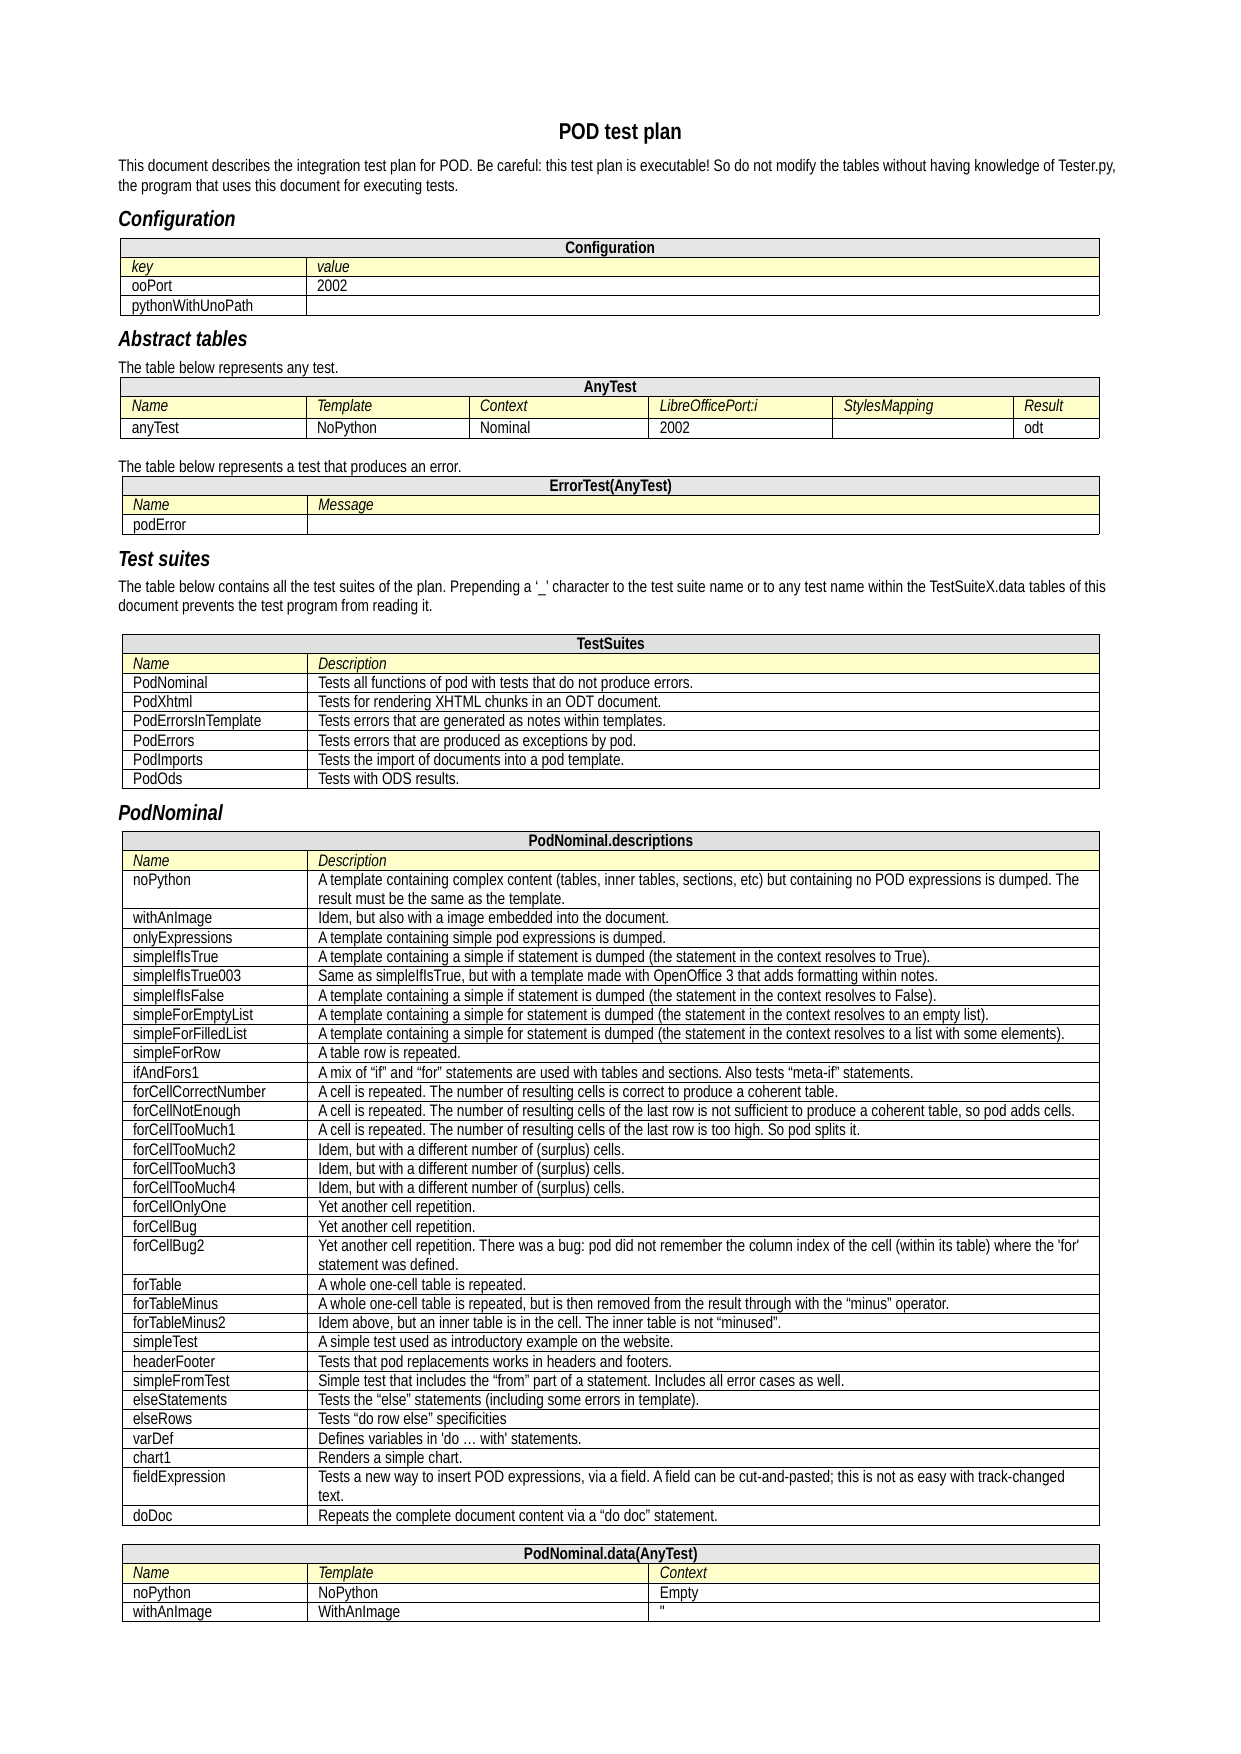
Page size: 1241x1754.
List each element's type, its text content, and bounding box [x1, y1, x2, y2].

table_cell 2002 [307, 277, 1099, 295]
text The table below contains all the test suites of the plan. Prepending a ‘_’ character to the test suite name or to any test name within the TestSuiteX.data tables of this document prevents the test program from reading it. [118, 577, 1122, 615]
table_cell Name [123, 1564, 307, 1582]
table_cell forTableMinus2 [123, 1314, 307, 1332]
table_cell Tests the import of documents into a pod template. [308, 751, 1099, 769]
table_cell [307, 296, 1099, 314]
table_cell varDef [123, 1429, 307, 1448]
table_cell Tests errors that are generated as notes within templates. [308, 712, 1099, 730]
table_cell simpleIfIsTrue003 [123, 967, 307, 985]
table_header ErrorTest(AnyTest) [123, 477, 1099, 495]
table_cell LibreOfficePort:i [649, 397, 832, 418]
table_cell PodXhtml [123, 693, 307, 711]
table_cell Idem above, but an inner table is in the cell. The inner table is not “minused”. [308, 1314, 1099, 1332]
table_cell forCellNotEnough [123, 1102, 307, 1120]
table_cell Name [123, 851, 307, 870]
table_cell elseStatements [123, 1391, 307, 1409]
table_cell Empty [649, 1584, 1099, 1602]
text The table below represents a test that produces an error. [118, 457, 1122, 476]
table_cell withAnImage [123, 1603, 307, 1621]
table_cell simpleIfIsFalse [123, 986, 307, 1004]
table_cell forCellBug2 [123, 1237, 307, 1274]
table_cell Idem, but with a different number of (surplus) cells. [308, 1179, 1099, 1197]
table_cell pythonWithUnoPath [121, 296, 306, 314]
table_cell simpleTest [123, 1333, 307, 1351]
table_cell Idem, but also with a image embedded into the document. [308, 909, 1099, 927]
subtitle PodNominal [118, 800, 1122, 825]
table_cell doDoc [123, 1506, 307, 1524]
table_cell WithAnImage [308, 1603, 648, 1621]
table_cell " [649, 1603, 1099, 1621]
subtitle Abstract tables [118, 326, 1122, 351]
table_cell Idem, but with a different number of (surplus) cells. [308, 1140, 1099, 1159]
table_cell Renders a simple chart. [308, 1449, 1099, 1467]
table_cell A template containing complex content (tables, inner tables, sections, etc) but containing no POD expressions is dumped. The result must be the same as the template. [308, 871, 1099, 908]
table_header TestSuites [123, 635, 1099, 653]
table_cell Tests with ODS results. [308, 770, 1099, 788]
table_cell simpleForRow [123, 1044, 307, 1062]
table_cell Name [123, 654, 307, 673]
table_cell A template containing a simple for statement is dumped (the statement in the context resolves to an empty list). [308, 1006, 1099, 1024]
table_cell odt [1014, 419, 1099, 437]
table_cell simpleForEmptyList [123, 1006, 307, 1024]
table_cell forCellTooMuch3 [123, 1160, 307, 1178]
table_cell NoPython [307, 419, 469, 437]
table_cell PodImports [123, 751, 307, 769]
table_cell forTableMinus [123, 1295, 307, 1313]
table_cell simpleForFilledList [123, 1025, 307, 1043]
table_cell 2002 [649, 419, 832, 437]
table_cell onlyExpressions [123, 929, 307, 947]
subtitle Test suites [118, 546, 1122, 571]
table_cell elseRows [123, 1410, 307, 1428]
text The table below represents any test. [118, 357, 1122, 377]
table_cell A cell is repeated. The number of resulting cells of the last row is too high. So pod splits it. [308, 1121, 1099, 1139]
table_cell Defines variables in 'do … with' statements. [308, 1429, 1099, 1448]
table_cell Nominal [470, 419, 648, 437]
table_cell A template containing a simple if statement is dumped (the statement in the context resolves to False). [308, 986, 1099, 1004]
table_cell [833, 419, 1013, 437]
table_cell Template [308, 1564, 648, 1582]
table_cell Message [308, 496, 1099, 514]
table_cell Tests “do row else” specificities [308, 1410, 1099, 1428]
table_cell Yet another cell repetition. [308, 1198, 1099, 1216]
table_cell A table row is repeated. [308, 1044, 1099, 1062]
table_cell A template containing a simple if statement is dumped (the statement in the context resolves to True). [308, 948, 1099, 966]
table_cell simpleIfIsTrue [123, 948, 307, 966]
table_cell Same as simpleIfIsTrue, but with a template made with OpenOffice 3 that adds formatting within notes. [308, 967, 1099, 985]
subtitle Configuration [118, 206, 1122, 231]
table_cell fieldExpression [123, 1468, 307, 1505]
table_cell A simple test used as introductory example on the website. [308, 1333, 1099, 1351]
table_cell ooPort [121, 277, 306, 295]
table_cell Repeats the complete document content via a “do doc” statement. [308, 1506, 1099, 1524]
table_cell PodErrors [123, 731, 307, 750]
table_cell Name [121, 397, 306, 418]
subtitle POD test plan [118, 118, 1122, 144]
table_cell Tests that pod replacements works in headers and footers. [308, 1352, 1099, 1371]
table_cell Tests errors that are produced as exceptions by pod. [308, 731, 1099, 750]
table_cell headerFooter [123, 1352, 307, 1371]
table_header PodNominal.data(AnyTest) [123, 1545, 1099, 1563]
table_cell Yet another cell repetition. [308, 1217, 1099, 1236]
table_cell A whole one-cell table is repeated, but is then removed from the result through with the “minus” operator. [308, 1295, 1099, 1313]
table_cell Yet another cell repetition. There was a bug: pod did not remember the column index of the cell (within its table) where the 'for' statement was defined. [308, 1237, 1099, 1274]
table_cell Context [470, 397, 648, 418]
table_cell ifAndFors1 [123, 1063, 307, 1082]
table_cell Result [1014, 397, 1099, 418]
table_cell forCellTooMuch4 [123, 1179, 307, 1197]
table_cell Tests for rendering XHTML chunks in an ODT document. [308, 693, 1099, 711]
table_cell A template containing simple pod expressions is dumped. [308, 929, 1099, 947]
table_cell PodErrorsInTemplate [123, 712, 307, 730]
table_cell forCellTooMuch2 [123, 1140, 307, 1159]
table_cell A template containing a simple for statement is dumped (the statement in the context resolves to a list with some elements). [308, 1025, 1099, 1043]
table_cell forCellOnlyOne [123, 1198, 307, 1216]
table_cell anyTest [121, 419, 306, 437]
table_cell forCellBug [123, 1217, 307, 1236]
table_cell key [121, 258, 306, 276]
table_cell Tests the “else” statements (including some errors in template). [308, 1391, 1099, 1409]
table_cell withAnImage [123, 909, 307, 927]
table_cell A whole one-cell table is repeated. [308, 1275, 1099, 1293]
table_cell A cell is repeated. The number of resulting cells of the last row is not sufficient to produce a coherent table, so pod adds cells. [308, 1102, 1099, 1120]
table_cell noPython [123, 1584, 307, 1602]
table_cell PodOds [123, 770, 307, 788]
table_header Configuration [121, 239, 1099, 257]
table_cell noPython [123, 871, 307, 908]
table_cell forCellCorrectNumber [123, 1083, 307, 1101]
table_header PodNominal.descriptions [123, 832, 1099, 850]
table_cell Tests all functions of pod with tests that do not produce errors. [308, 674, 1099, 692]
table_cell Name [123, 496, 307, 514]
table_cell Description [308, 654, 1099, 673]
table_cell StylesMapping [833, 397, 1013, 418]
table_cell chart1 [123, 1449, 307, 1467]
table_cell Template [307, 397, 469, 418]
table_cell [308, 515, 1099, 534]
table_cell forTable [123, 1275, 307, 1293]
table_header AnyTest [121, 378, 1099, 396]
table_cell A cell is repeated. The number of resulting cells is correct to produce a coherent table. [308, 1083, 1099, 1101]
table_cell Description [308, 851, 1099, 870]
table_cell simpleFromTest [123, 1372, 307, 1390]
text This document describes the integration test plan for POD. Be careful: this test plan is executable! So do not modify the tables without having knowledge of Tester.py, the program that uses this document for executing tests. [118, 156, 1122, 194]
table_cell PodNominal [123, 674, 307, 692]
table_cell Simple test that includes the “from” part of a statement. Includes all error cases as well. [308, 1372, 1099, 1390]
table_cell A mix of “if” and “for” statements are used with tables and sections. Also tests “meta-if” statements. [308, 1063, 1099, 1082]
table_cell podError [123, 515, 307, 534]
table_cell forCellTooMuch1 [123, 1121, 307, 1139]
table_cell Idem, but with a different number of (surplus) cells. [308, 1160, 1099, 1178]
table_cell Tests a new way to insert POD expressions, via a field. A field can be cut-and-pasted; this is not as easy with track-changed text. [308, 1468, 1099, 1505]
table_cell value [307, 258, 1099, 276]
table_cell NoPython [308, 1584, 648, 1602]
table_cell Context [649, 1564, 1099, 1582]
